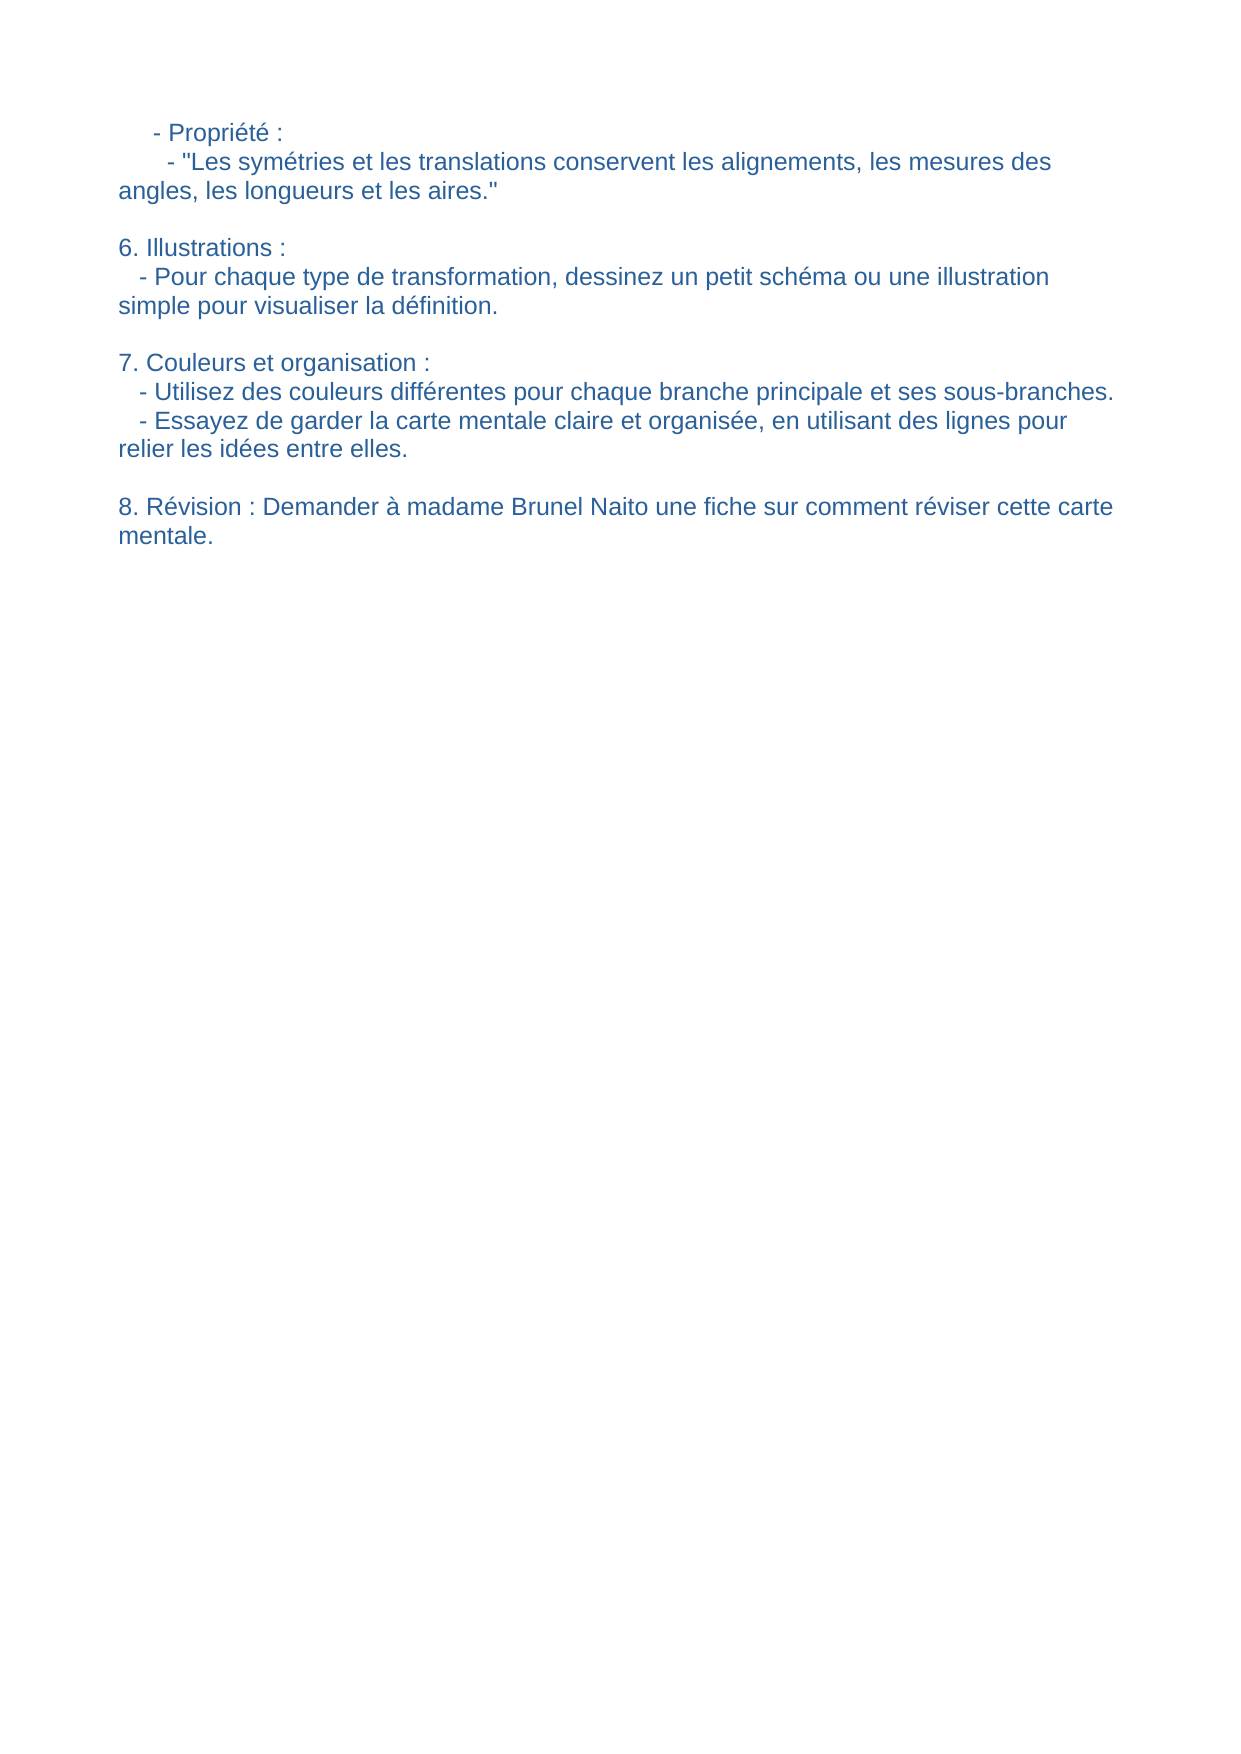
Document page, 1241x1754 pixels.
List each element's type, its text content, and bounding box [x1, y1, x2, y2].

text 7. Couleurs et organisation : [118, 348, 1122, 377]
text - Essayez de garder la carte mentale claire et organisée, en utilisant des lignes pour relier les idées entre elles. [118, 406, 1122, 463]
text - "Les symétries et les translations conservent les alignements, les mesures des angles, les longueurs et les aires." [118, 147, 1122, 204]
text 8. Révision : Demander à madame Brunel Naito une fiche sur comment réviser cette carte mentale. [118, 492, 1122, 549]
text 6. Illustrations : [118, 233, 1122, 262]
text - Pour chaque type de transformation, dessinez un petit schéma ou une illustration simple pour visualiser la définition. [118, 262, 1122, 319]
text - Propriété : [118, 118, 1122, 147]
text - Utilisez des couleurs différentes pour chaque branche principale et ses sous-branches. [118, 377, 1122, 406]
